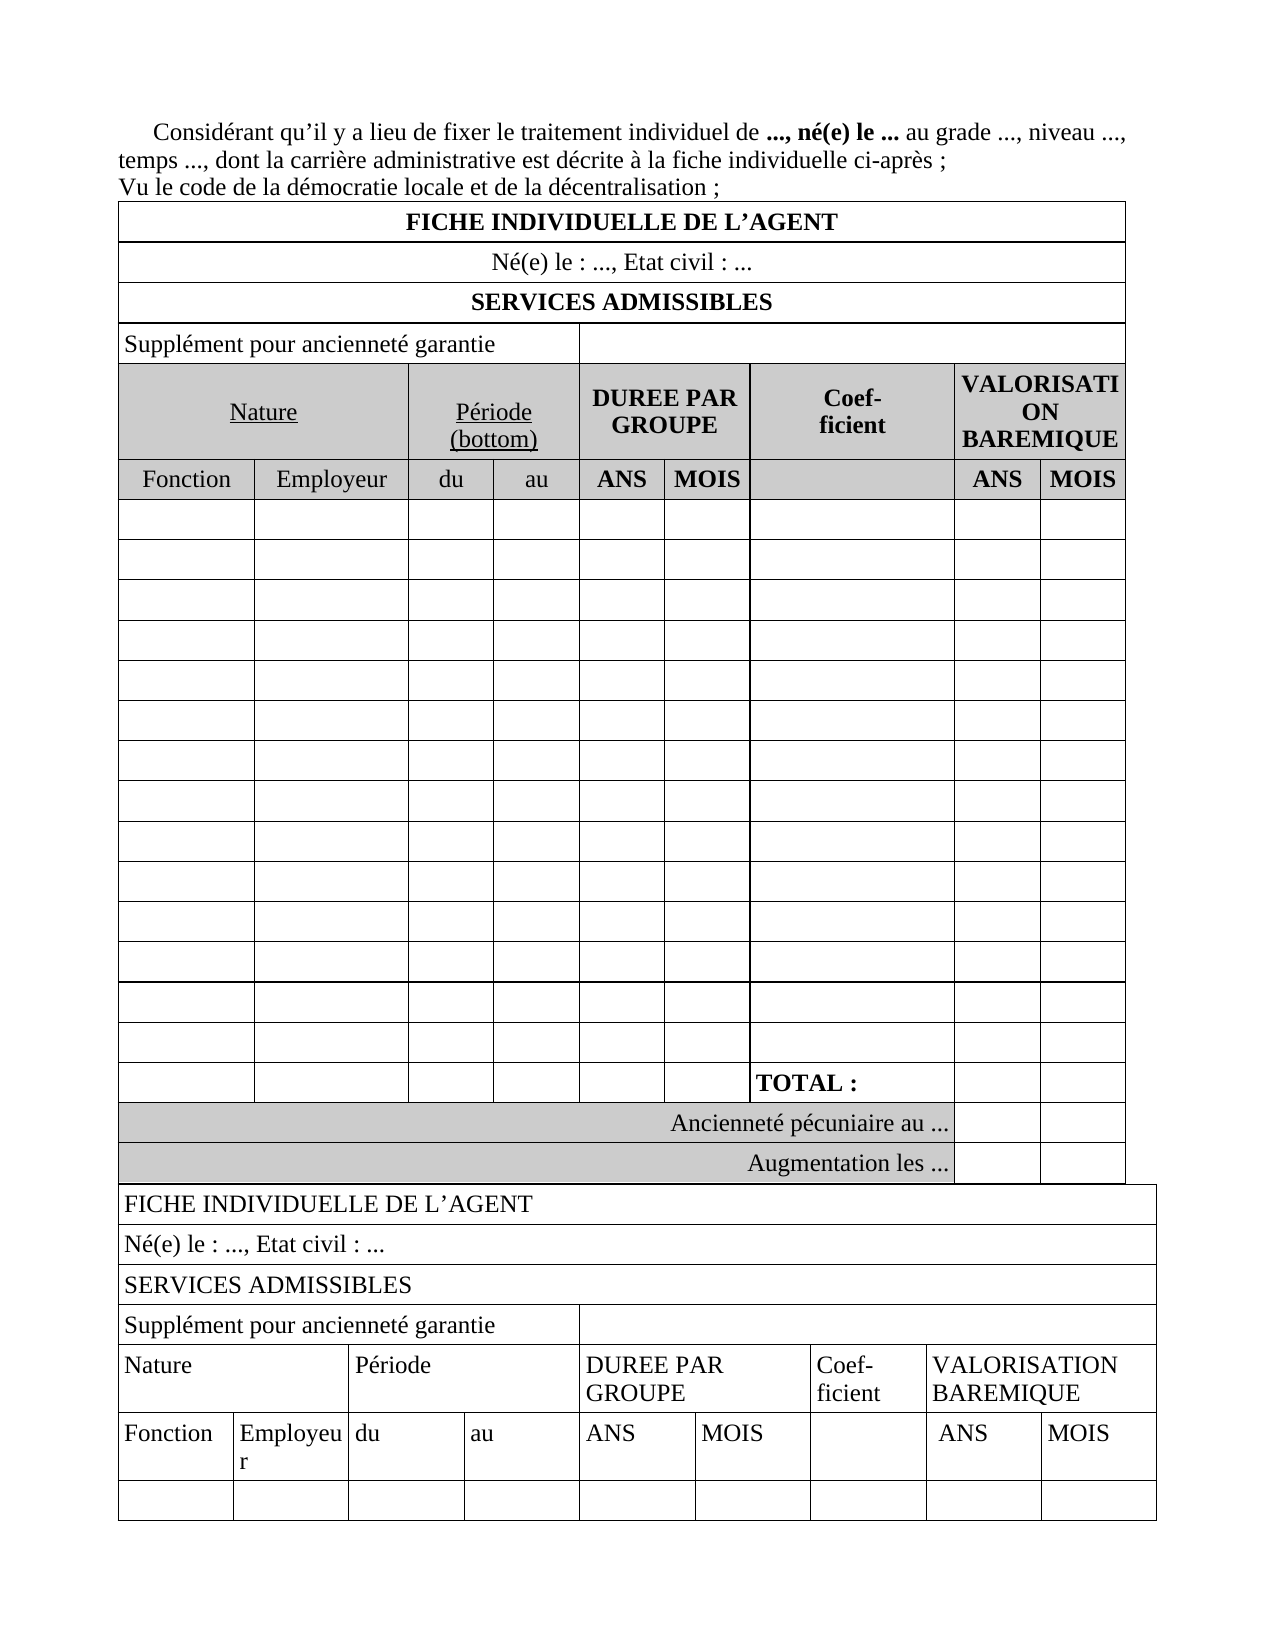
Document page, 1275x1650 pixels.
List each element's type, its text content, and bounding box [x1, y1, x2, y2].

table_cell [1041, 781, 1125, 821]
table_cell au [465, 1413, 579, 1480]
table_cell [409, 500, 493, 539]
table_cell [955, 701, 1040, 740]
table_cell [580, 621, 664, 660]
table_cell Employeur [255, 460, 408, 499]
table_cell [751, 500, 954, 539]
table_cell [665, 621, 749, 660]
table_cell [955, 580, 1040, 619]
table_cell [409, 902, 493, 941]
table_cell [751, 902, 954, 941]
table_cell [751, 942, 954, 981]
table_cell [465, 1481, 579, 1520]
table_cell [1041, 902, 1125, 941]
table_cell [751, 701, 954, 740]
table_cell [665, 862, 749, 901]
table_cell [751, 661, 954, 700]
table_cell [119, 741, 254, 780]
table_cell [119, 781, 254, 821]
table_cell [494, 580, 579, 619]
table_cell Période (bottom) [409, 364, 579, 459]
table_cell Coef- ficient [751, 364, 954, 459]
table_cell VALORISATION BAREMIQUE [927, 1345, 1156, 1412]
table_cell [494, 540, 579, 579]
table_cell [119, 500, 254, 539]
table_cell [255, 942, 408, 981]
table_cell [409, 540, 493, 579]
table_cell [349, 1481, 464, 1520]
table_cell [1041, 1023, 1125, 1062]
table_cell [665, 902, 749, 941]
table_cell [955, 781, 1040, 821]
table_cell [955, 902, 1040, 941]
table_cell [255, 500, 408, 539]
table_cell [751, 862, 954, 901]
table_cell [580, 983, 664, 1022]
table_cell [751, 781, 954, 821]
table_cell [580, 822, 664, 861]
table_cell [580, 781, 664, 821]
table_cell ANS [580, 1413, 695, 1480]
table_cell [119, 1481, 233, 1520]
table_cell [494, 741, 579, 780]
text Considérant qu’il y a lieu de fixer le traitement individuel de ...​, né(e) le ... au grade ..., niveau ..., temps ..., dont la carrière administrative est décrite à la fiche individuelle ci-après ; [118, 118, 1157, 173]
table_cell [494, 862, 579, 901]
table_cell [580, 862, 664, 901]
table_header [580, 324, 1125, 363]
table_cell [494, 661, 579, 700]
table_cell Nature [119, 1345, 348, 1412]
table_cell [1041, 621, 1125, 660]
table_cell [1041, 540, 1125, 579]
table_cell [119, 862, 254, 901]
table_cell [751, 983, 954, 1022]
table_cell [255, 741, 408, 780]
table_cell [494, 621, 579, 660]
table_cell [409, 580, 493, 619]
table_cell [409, 661, 493, 700]
table_cell [1041, 701, 1125, 740]
table_cell [955, 983, 1040, 1022]
table_cell [955, 1063, 1040, 1102]
table_cell [665, 500, 749, 539]
table_cell [751, 580, 954, 619]
table_cell Employeur [234, 1413, 348, 1480]
table_cell [580, 902, 664, 941]
table_cell [494, 1063, 579, 1102]
table_cell [665, 1023, 749, 1062]
table_cell [119, 1063, 254, 1102]
table_cell [494, 822, 579, 861]
table_cell [1041, 983, 1125, 1022]
table_cell [665, 942, 749, 981]
table_header FICHE INDIVIDUELLE DE L’AGENT [119, 202, 1125, 241]
table_cell [409, 1023, 493, 1062]
table_cell MOIS [696, 1413, 810, 1480]
table_cell [409, 741, 493, 780]
table_cell [255, 1063, 408, 1102]
table_cell [119, 580, 254, 619]
table_cell MOIS [1041, 460, 1125, 499]
table_cell [255, 902, 408, 941]
table_cell ANS [580, 460, 664, 499]
table_cell [255, 701, 408, 740]
table_cell [255, 822, 408, 861]
table_cell [255, 661, 408, 700]
table_cell du [349, 1413, 464, 1480]
table_cell [1041, 862, 1125, 901]
table_cell [409, 621, 493, 660]
table_cell [927, 1481, 1041, 1520]
table_cell [234, 1481, 348, 1520]
table_cell MOIS [665, 460, 749, 499]
table_cell [255, 580, 408, 619]
table_cell [255, 983, 408, 1022]
table_cell DUREE PAR GROUPE [580, 1345, 810, 1412]
table_cell [580, 540, 664, 579]
table_cell [119, 942, 254, 981]
table_cell [119, 1023, 254, 1062]
table_cell [955, 1023, 1040, 1062]
table_cell [955, 862, 1040, 901]
table_cell Ancienneté pécuniaire au ... [119, 1103, 954, 1142]
table_cell [255, 1023, 408, 1062]
table_cell [665, 741, 749, 780]
table_cell Fonction [119, 460, 254, 499]
table_cell [955, 1103, 1040, 1142]
table_cell [955, 1143, 1040, 1182]
table_cell SERVICES ADMISSIBLES [119, 1265, 1156, 1304]
table_cell du [409, 460, 493, 499]
table_cell [665, 580, 749, 619]
table_cell [665, 781, 749, 821]
table_cell [409, 862, 493, 901]
table_cell [751, 621, 954, 660]
table_cell [494, 500, 579, 539]
table_cell Augmentation les ... [119, 1143, 954, 1182]
table_cell [409, 1063, 493, 1102]
table_cell [665, 1063, 749, 1102]
table_cell SERVICES ADMISSIBLES [119, 283, 1125, 322]
table_cell ANS [927, 1413, 1041, 1480]
table_cell [580, 1305, 1156, 1344]
table_cell [751, 822, 954, 861]
table_cell [1041, 661, 1125, 700]
table_cell [409, 822, 493, 861]
table_cell [494, 781, 579, 821]
table_cell [409, 701, 493, 740]
table_cell [1041, 1143, 1125, 1182]
table_cell au [494, 460, 579, 499]
table_cell [255, 781, 408, 821]
table_cell MOIS [1042, 1413, 1156, 1480]
table_cell [1041, 500, 1125, 539]
table_cell [580, 500, 664, 539]
table_cell [580, 701, 664, 740]
table_cell [1041, 1063, 1125, 1102]
table_cell VALORISATION BAREMIQUE [955, 364, 1125, 459]
table_cell [955, 942, 1040, 981]
table_cell [665, 540, 749, 579]
table_cell [811, 1481, 926, 1520]
table_cell [1042, 1481, 1156, 1520]
table_cell Nature [119, 364, 408, 459]
table_cell [119, 540, 254, 579]
table_cell [1041, 822, 1125, 861]
table_cell [255, 621, 408, 660]
table_cell [580, 580, 664, 619]
table_cell [955, 540, 1040, 579]
table_cell [494, 1023, 579, 1062]
table_cell [696, 1481, 810, 1520]
table_cell Fonction [119, 1413, 233, 1480]
table_cell TOTAL : [751, 1063, 954, 1102]
table_cell [665, 701, 749, 740]
table_cell Période [349, 1345, 579, 1412]
table_cell [494, 701, 579, 740]
table_cell [494, 983, 579, 1022]
table_cell [751, 741, 954, 780]
table_cell [119, 822, 254, 861]
table_cell [751, 1023, 954, 1062]
table_cell [409, 781, 493, 821]
table_cell [119, 983, 254, 1022]
table_cell [955, 822, 1040, 861]
table_cell [751, 540, 954, 579]
table_cell [255, 540, 408, 579]
table_cell [580, 661, 664, 700]
table_cell Né(e) le : ..., Etat civil : ... [119, 243, 1125, 282]
table_cell [1041, 580, 1125, 619]
text Vu le code de la démocratie locale et de la décentralisation ; [118, 173, 1157, 201]
table_cell [751, 460, 954, 499]
table_cell [409, 983, 493, 1022]
table_cell [580, 942, 664, 981]
table_header Supplément pour ancienneté garantie [119, 324, 579, 363]
table_cell [955, 500, 1040, 539]
table_cell [580, 1481, 695, 1520]
table_cell [119, 701, 254, 740]
table_cell Coef- ficient [811, 1345, 926, 1412]
table_cell [119, 661, 254, 700]
table_cell [580, 741, 664, 780]
table_cell [955, 741, 1040, 780]
table_cell [1041, 942, 1125, 981]
table_cell [665, 822, 749, 861]
table_cell [665, 983, 749, 1022]
table_cell ANS [955, 460, 1040, 499]
table_cell [1041, 1103, 1125, 1142]
table_cell [409, 942, 493, 981]
table_cell [494, 942, 579, 981]
table_cell [580, 1063, 664, 1102]
table_cell [255, 862, 408, 901]
table_cell [665, 661, 749, 700]
table_cell [580, 1023, 664, 1062]
table_cell [119, 621, 254, 660]
table_cell [1041, 741, 1125, 780]
table_cell DUREE PAR GROUPE [580, 364, 749, 459]
table_cell [955, 661, 1040, 700]
table_cell [811, 1413, 926, 1480]
table_cell [955, 621, 1040, 660]
table_cell Né(e) le : ..., Etat civil : ... [119, 1225, 1156, 1264]
table_cell [494, 902, 579, 941]
table_cell [119, 902, 254, 941]
table_header FICHE INDIVIDUELLE DE L’AGENT [119, 1185, 1156, 1224]
table_cell Supplément pour ancienneté garantie [119, 1305, 579, 1344]
